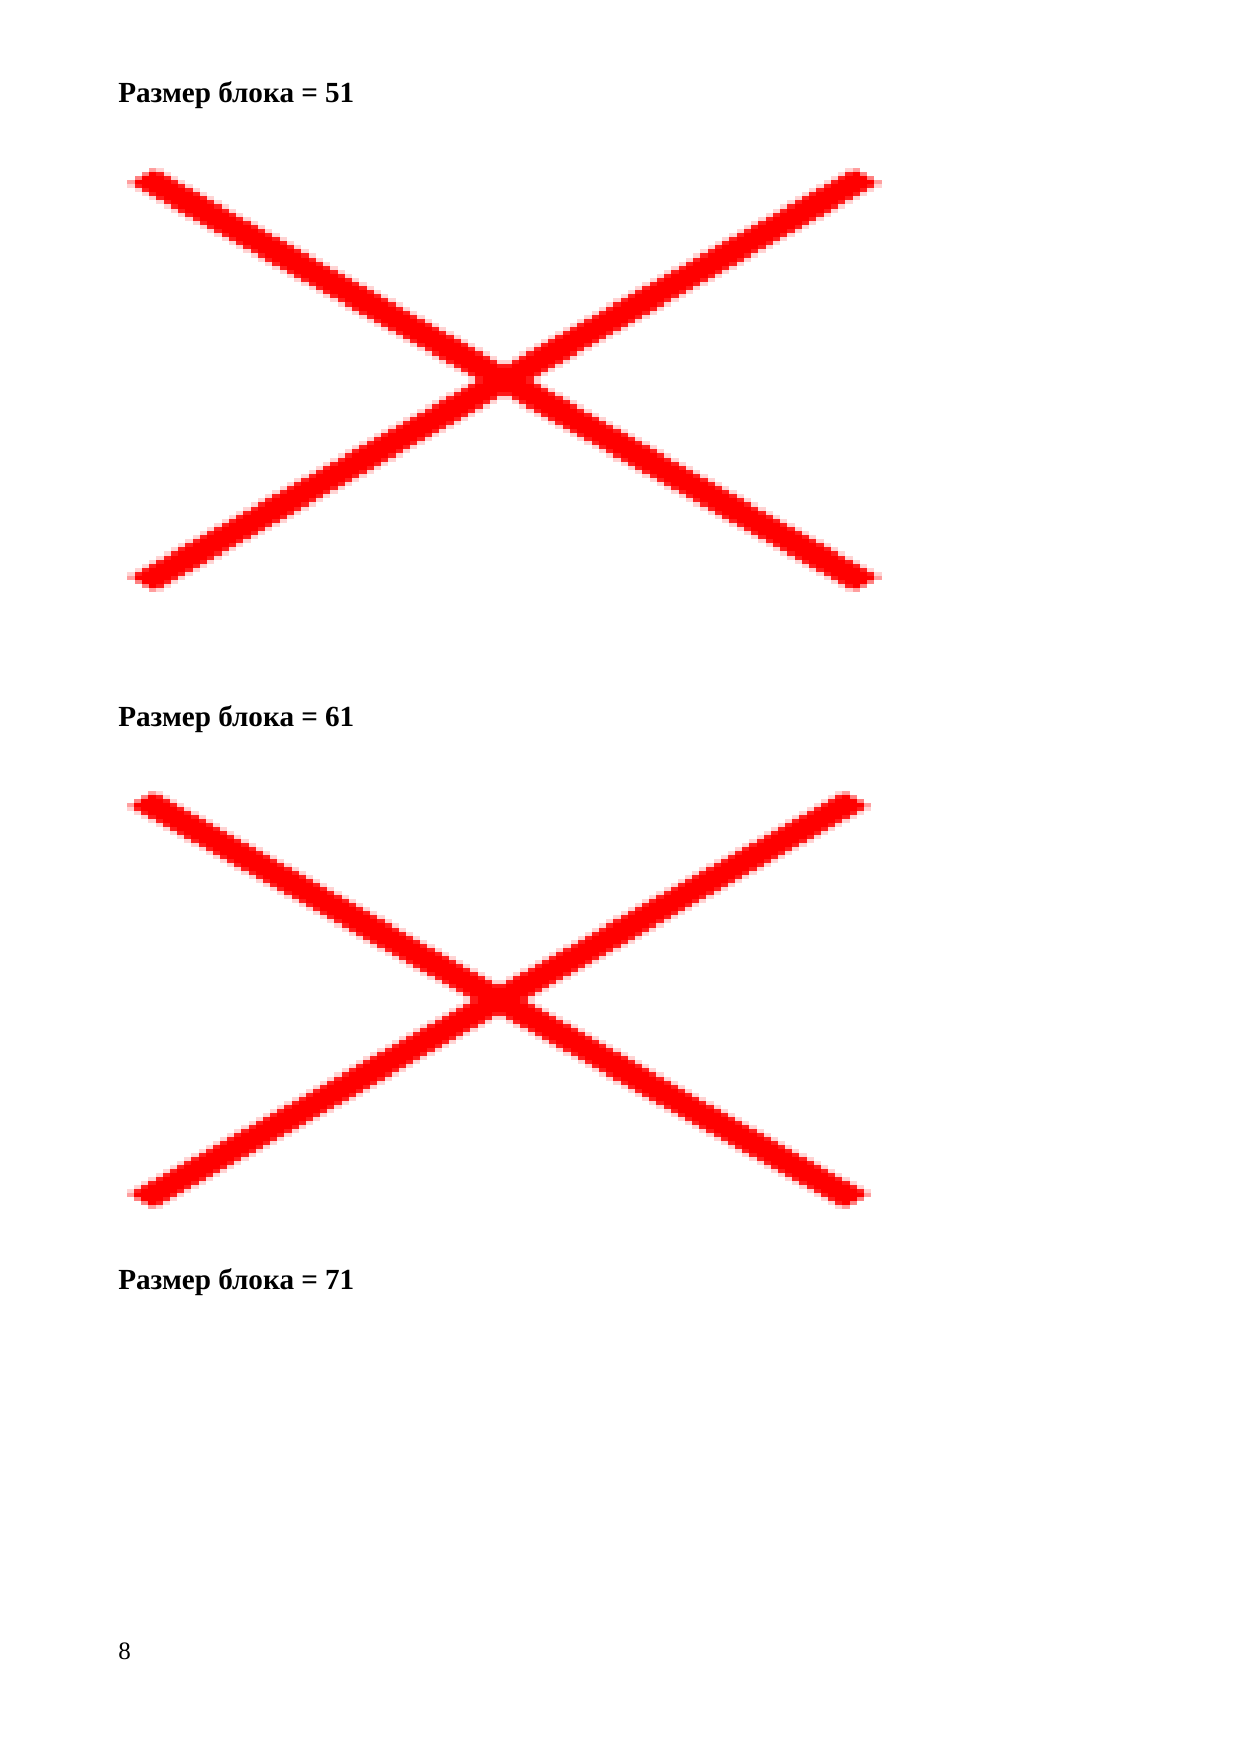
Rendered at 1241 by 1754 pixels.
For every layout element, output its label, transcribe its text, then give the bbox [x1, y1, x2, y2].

list Размер блока = 61 [118, 699, 1122, 732]
list Размер блока = 51 [118, 75, 1122, 108]
list Размер блока = 71 [118, 1262, 1122, 1295]
